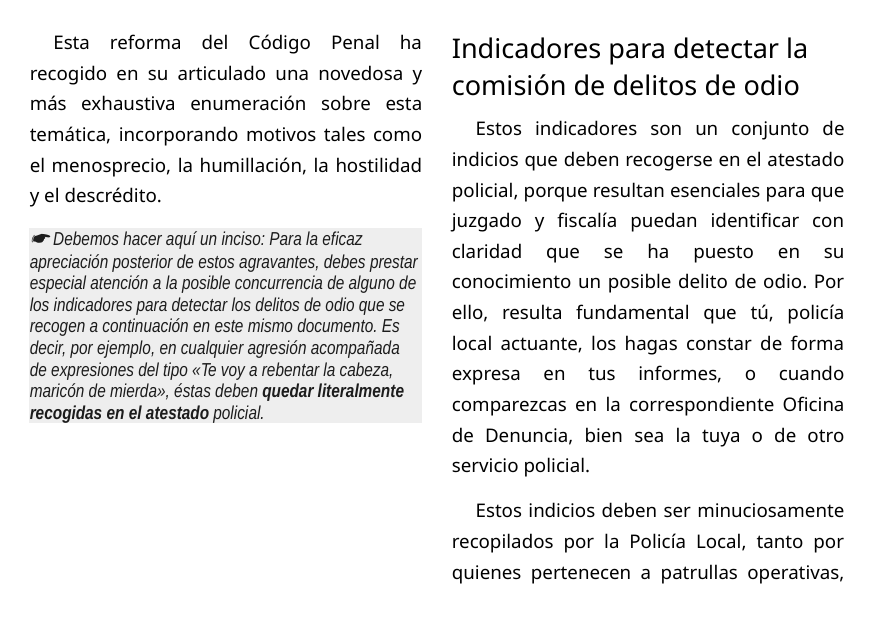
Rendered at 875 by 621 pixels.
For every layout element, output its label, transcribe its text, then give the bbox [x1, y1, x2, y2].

text Estos indicadores son un conjunto de indicios que deben recogerse en el atestado policial, porque resultan esenciales para que juzgado y fiscalía puedan identificar con claridad que se ha puesto en su conocimiento un posible delito de odio. Por ello, resulta fundamental que tú, policía local actuante, los hagas constar de forma expresa en tus informes, o cuando comparezcas en la correspondiente Oficina de Denuncia, bien sea la tuya o de otro servicio policial. [452, 116, 844, 478]
text Estos indicios deben ser minuciosamente recopilados por la Policía Local, tanto por quienes pertenecen a patrullas operativas, [452, 498, 844, 584]
subtitle Indicadores para detectar la comisión de delitos de odio [452, 29, 844, 103]
text  Debemos hacer aquí un inciso: Para la eficaz apreciación posterior de estos agravantes, debes prestar especial atención a la posible concurrencia de alguno de los indicadores para detectar los delitos de odio que se recogen a continuación en este mismo documento. Es decir, por ejemplo, en cualquier agresión acompañada de expresiones del tipo «Te voy a rebentar la cabeza, maricón de mierda», éstas deben quedar literalmente recogidas en el atestado policial. [29, 228, 422, 423]
text Esta reforma del Código Penal ha recogido en su articulado una novedosa y más exhaustiva enumeración sobre esta temática, incorporando motivos tales como el menosprecio, la humillación, la hostilidad y el descrédito. [29, 29, 422, 208]
